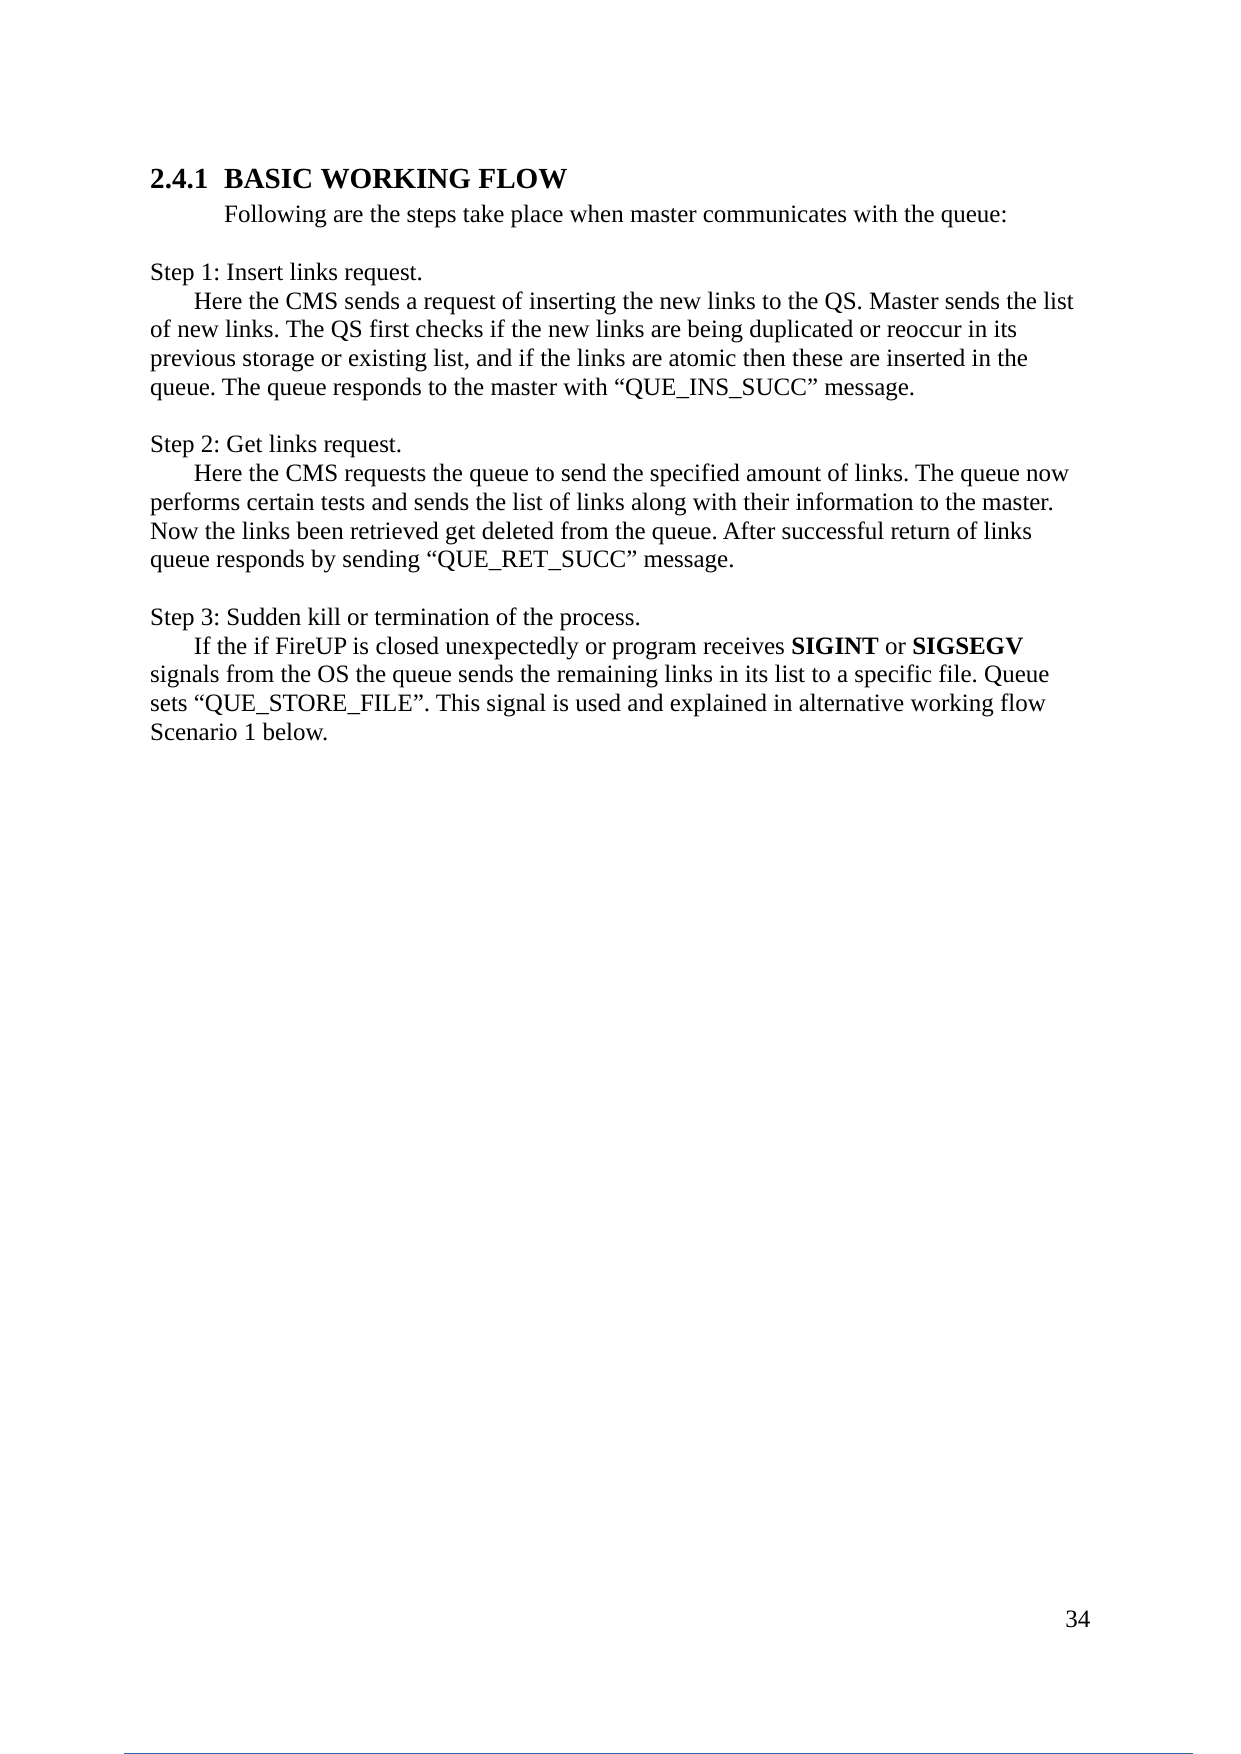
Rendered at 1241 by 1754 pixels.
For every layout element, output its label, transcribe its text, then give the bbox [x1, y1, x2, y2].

subtitle Following are the steps take place when master communicates with the queue: [150, 195, 1090, 228]
text Here the CMS requests the queue to send the specified amount of links. The queue now performs certain tests and sends the list of links along with their information to the master. Now the links been retrieved get deleted from the queue. After successful return of links queue responds by sending “QUE_RET_SUCC” message. [150, 458, 1090, 573]
text If the if FireUP is closed unexpectedly or program receives SIGINT or SIGSEGV signals from the OS the queue sends the remaining links in its list to a specific file. Queue sets “QUE_STORE_FILE”. This signal is used and explained in alternative working flow Scenario 1 below. [150, 631, 1090, 746]
text Step 1: Insert links request. [150, 257, 1090, 286]
text Step 3: Sudden kill or termination of the process. [150, 602, 1090, 631]
text Step 2: Get links request. [150, 429, 1090, 458]
text Here the CMS sends a request of inserting the new links to the QS. Master sends the list of new links. The QS first checks if the new links are being duplicated or reoccur in its previous storage or existing list, and if the links are atomic then these are inserted in the queue. The queue responds to the master with “QUE_INS_SUCC” message. [150, 286, 1090, 401]
subtitle 2.4.1 BASIC WORKING FLOW [150, 161, 1090, 195]
